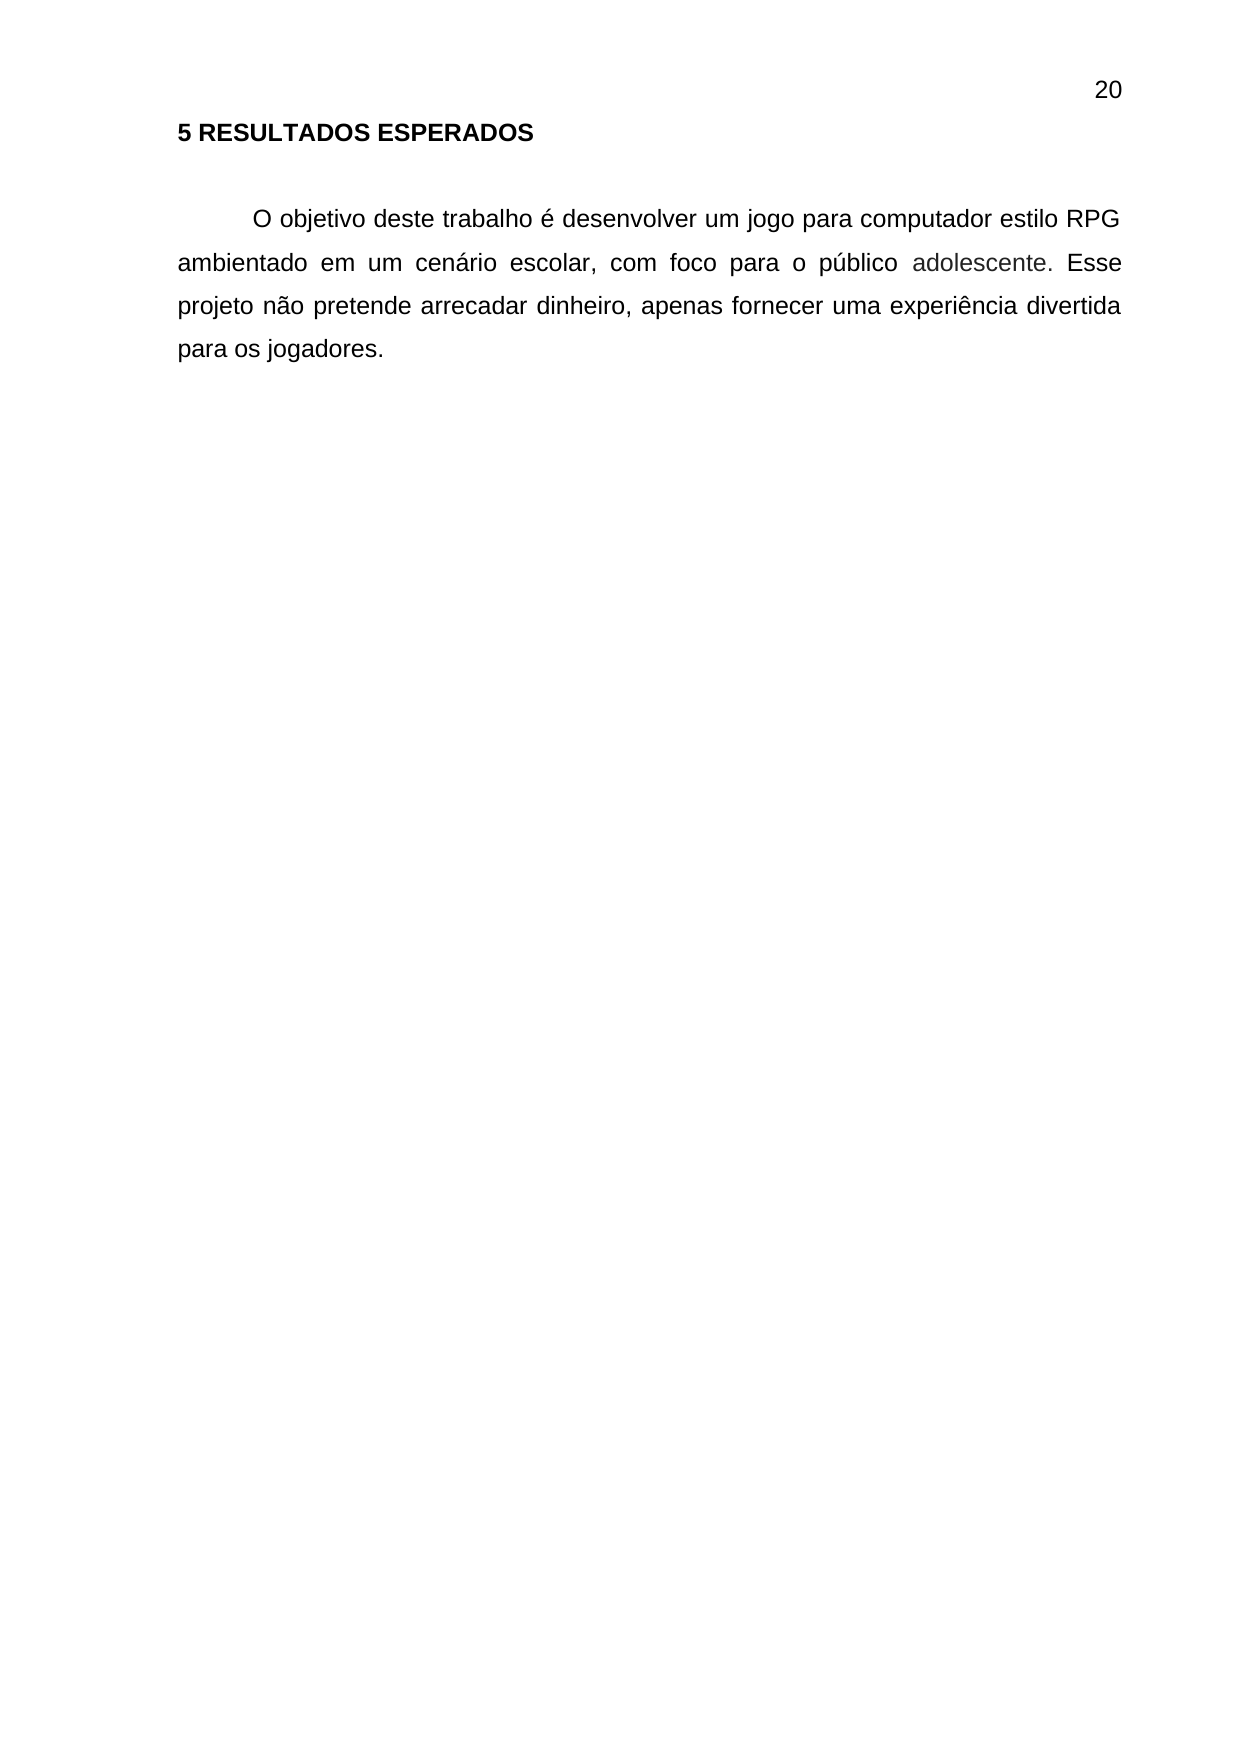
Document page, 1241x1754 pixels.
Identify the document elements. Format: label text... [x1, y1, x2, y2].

list 5 RESULTADOS ESPERADOS [132, 118, 1122, 147]
text O objetivo deste trabalho é desenvolver um jogo para computador estilo RPG ambientado em um cenário escolar, com foco para o público adolescente. Esse projeto não pretende arrecadar dinheiro, apenas fornecer uma experiência divertida para os jogadores. [177, 204, 1122, 362]
